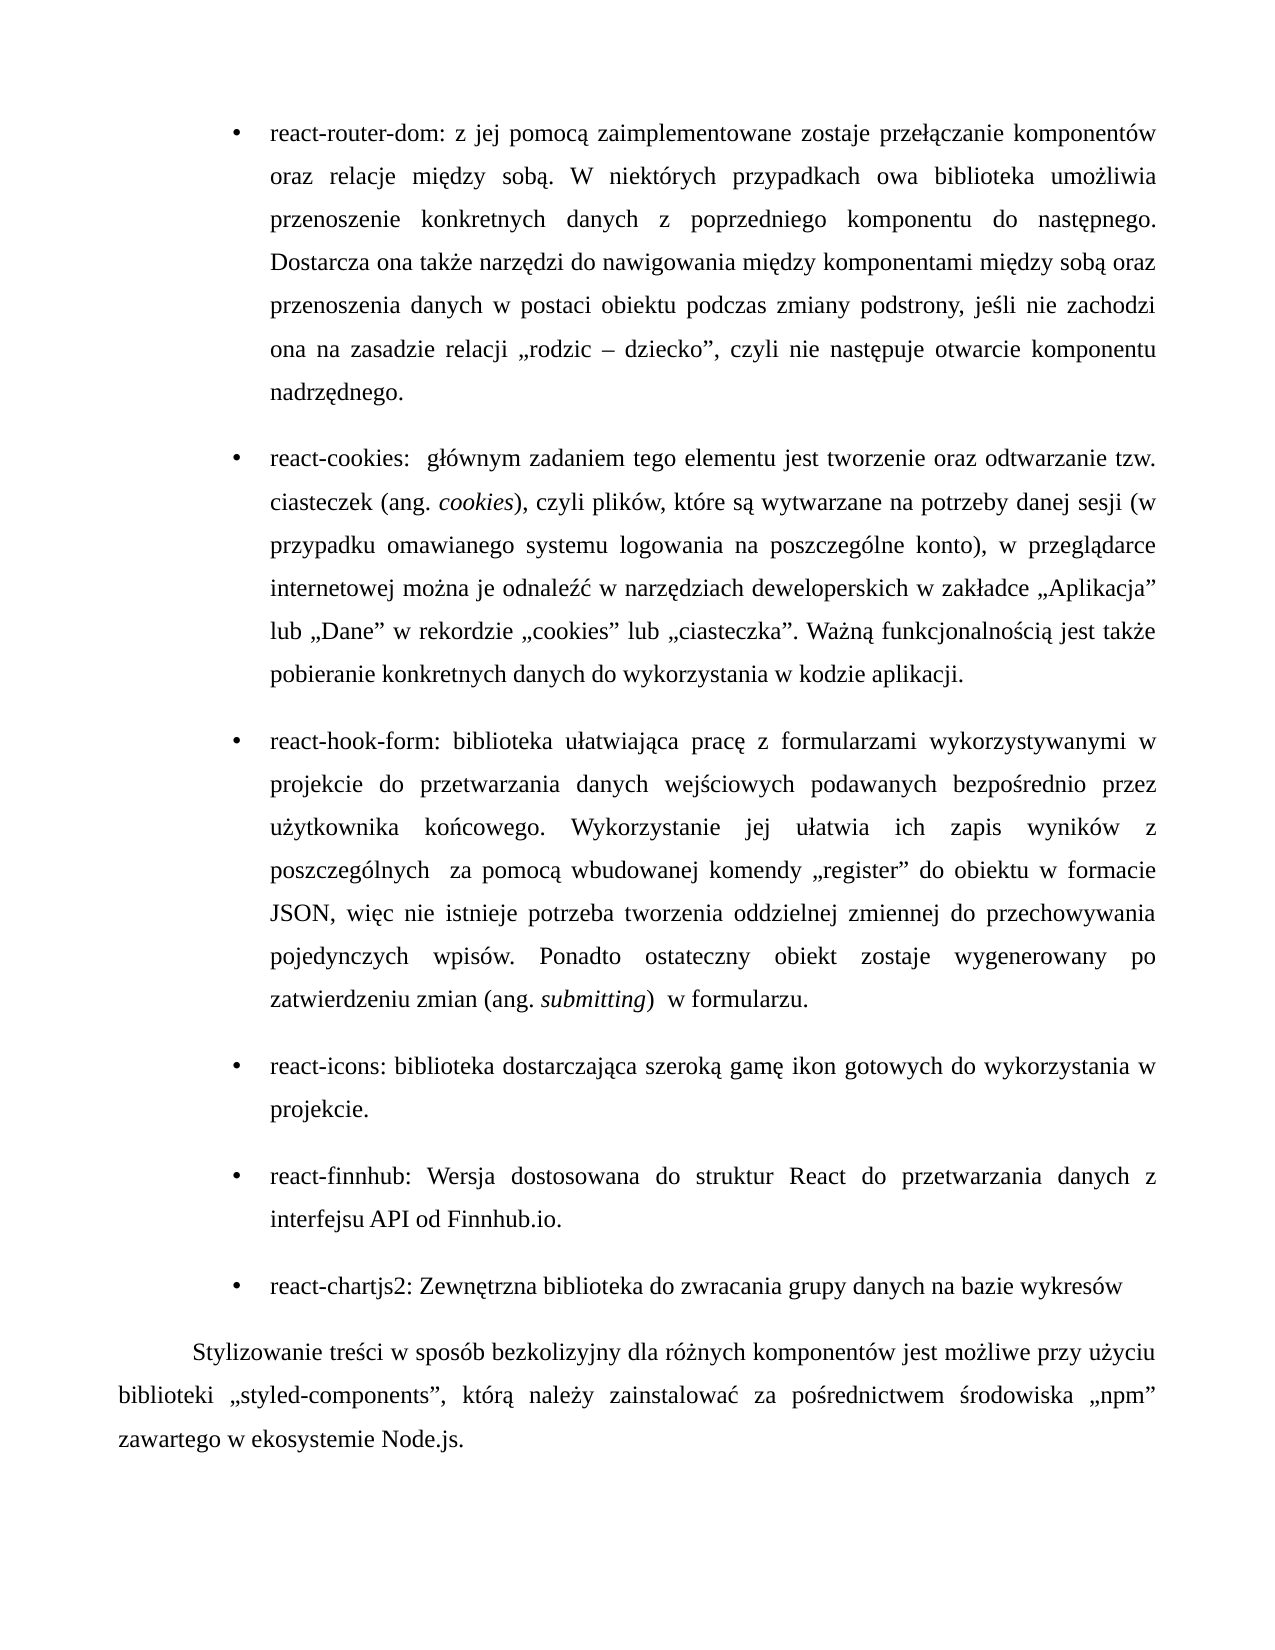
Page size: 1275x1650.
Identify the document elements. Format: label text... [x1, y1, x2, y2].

list react-icons: biblioteka dostarczająca szeroką gamę ikon gotowych do wykorzystania w projekcie. [232, 1051, 1157, 1123]
list react-finnhub: Wersja dostosowana do struktur React do przetwarzania danych z interfejsu API od Finnhub.io. [232, 1161, 1157, 1233]
list react-cookies: głównym zadaniem tego elementu jest tworzenie oraz odtwarzanie tzw. ciasteczek (ang. cookies), czyli plików, które są wytwarzane na potrzeby danej sesji (w przypadku omawianego systemu logowania na poszczególne konto), w przeglądarce internetowej można je odnaleźć w narzędziach deweloperskich w zakładce „Aplikacja” lub „Dane” w rekordzie „cookies” lub „ciasteczka”. Ważną funkcjonalnością jest także pobieranie konkretnych danych do wykorzystania w kodzie aplikacji. [232, 443, 1157, 688]
list react-router-dom: z jej pomocą zaimplementowane zostaje przełączanie komponentów oraz relacje między sobą. W niektórych przypadkach owa biblioteka umożliwia przenoszenie konkretnych danych z poprzedniego komponentu do następnego. Dostarcza ona także narzędzi do nawigowania między komponentami między sobą oraz przenoszenia danych w postaci obiektu podczas zmiany podstrony, jeśli nie zachodzi ona na zasadzie relacji „rodzic – dziecko”, czyli nie następuje otwarcie komponentu nadrzędnego. [232, 118, 1157, 406]
list react-hook-form: biblioteka ułatwiająca pracę z formularzami wykorzystywanymi w projekcie do przetwarzania danych wejściowych podawanych bezpośrednio przez użytkownika końcowego. Wykorzystanie jej ułatwia ich zapis wyników z poszczególnych za pomocą wbudowanej komendy „register” do obiektu w formacie JSON, więc nie istnieje potrzeba tworzenia oddzielnej zmiennej do przechowywania pojedynczych wpisów. Ponadto ostateczny obiekt zostaje wygenerowany po zatwierdzeniu zmian (ang. submitting) w formularzu. [232, 726, 1157, 1013]
text Stylizowanie treści w sposób bezkolizyjny dla różnych komponentów jest możliwe przy użyciu biblioteki „styled-components”, którą należy zainstalować za pośrednictwem środowiska „npm” zawartego w ekosystemie Node.js. [118, 1337, 1157, 1452]
list react-chartjs2: Zewnętrzna biblioteka do zwracania grupy danych na bazie wykresów [232, 1271, 1157, 1299]
